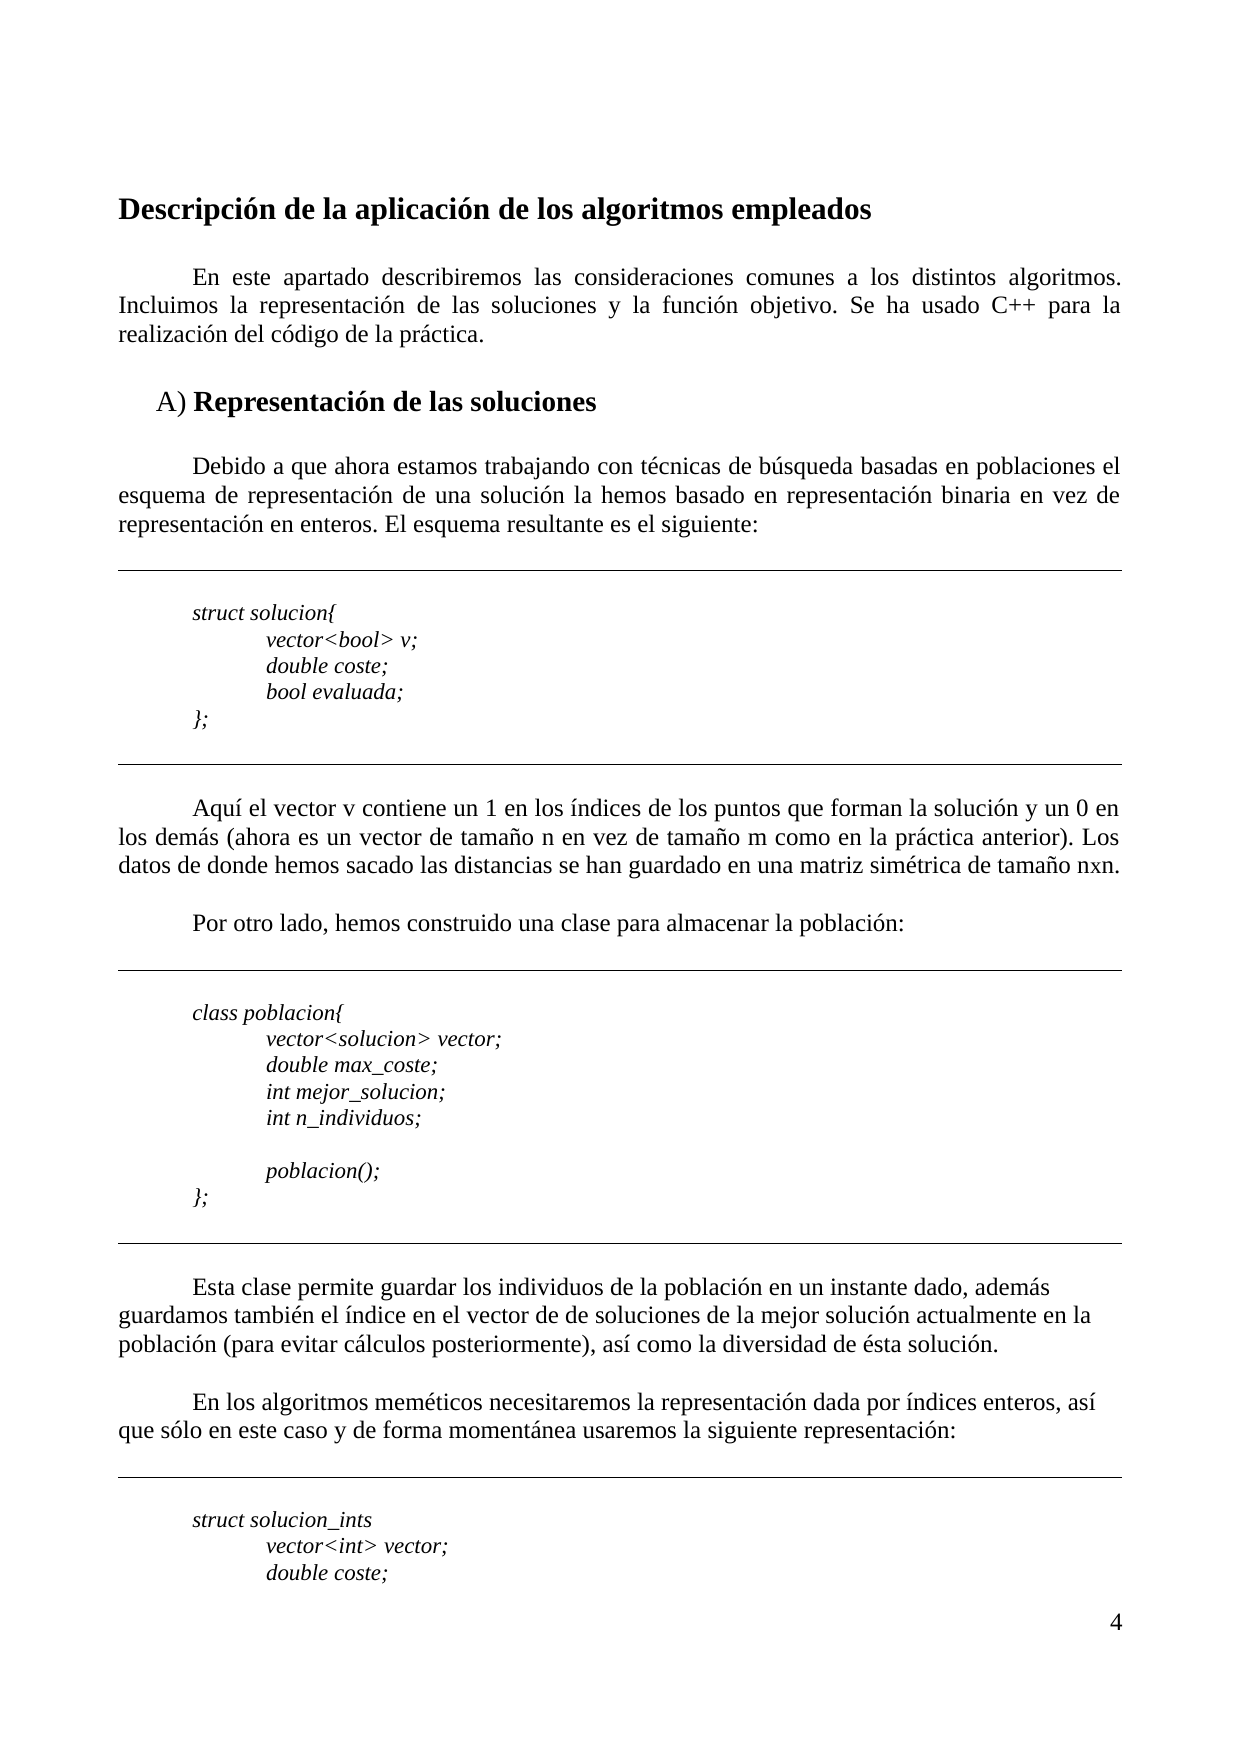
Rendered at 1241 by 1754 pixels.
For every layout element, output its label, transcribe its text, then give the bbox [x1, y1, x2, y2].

text Descripción de la aplicación de los algoritmos empleados [118, 190, 1122, 226]
text bool evaluada; [192, 678, 1122, 705]
text Aquí el vector v contiene un 1 en los índices de los puntos que forman la solución y un 0 en los demás (ahora es un vector de tamaño n en vez de tamaño m como en la práctica anterior). Los datos de donde hemos sacado las distancias se han guardado en una matriz simétrica de tamaño nxn. [118, 793, 1122, 879]
text double max_coste; [118, 1052, 1122, 1078]
text struct solucion_ints [192, 1506, 1122, 1532]
text Debido a que ahora estamos trabajando con técnicas de búsqueda basadas en poblaciones el esquema de representación de una solución la hemos basado en representación binaria en vez de representación en enteros. El esquema resultante es el siguiente: [118, 451, 1122, 537]
text double coste; [192, 1559, 1122, 1585]
text double coste; [192, 652, 1122, 678]
list Representación de las soluciones [156, 384, 1122, 418]
text int n_individuos; [118, 1104, 1122, 1131]
text class poblacion{ [192, 999, 1122, 1025]
text }; [192, 1183, 1122, 1210]
text vector<solucion> vector; [118, 1025, 1122, 1052]
text }; [192, 705, 1122, 731]
text int mejor_solucion; [118, 1078, 1122, 1104]
text Esta clase permite guardar los individuos de la población en un instante dado, además guardamos también el índice en el vector de de soluciones de la mejor solución actualmente en la población (para evitar cálculos posteriormente), así como la diversidad de ésta solución. [118, 1272, 1122, 1358]
text En los algoritmos meméticos necesitaremos la representación dada por índices enteros, así que sólo en este caso y de forma momentánea usaremos la siguiente representación: [118, 1387, 1122, 1444]
text vector<bool> v; [192, 626, 1122, 652]
text Por otro lado, hemos construido una clase para almacenar la población: [118, 908, 1122, 937]
text poblacion(); [118, 1157, 1122, 1183]
text vector<int> vector; [192, 1532, 1122, 1559]
text En este apartado describiremos las consideraciones comunes a los distintos algoritmos. Incluimos la representación de las soluciones y la función objetivo. Se ha usado C++ para la realización del código de la práctica. [118, 262, 1122, 348]
text struct solucion{ [192, 599, 1122, 626]
